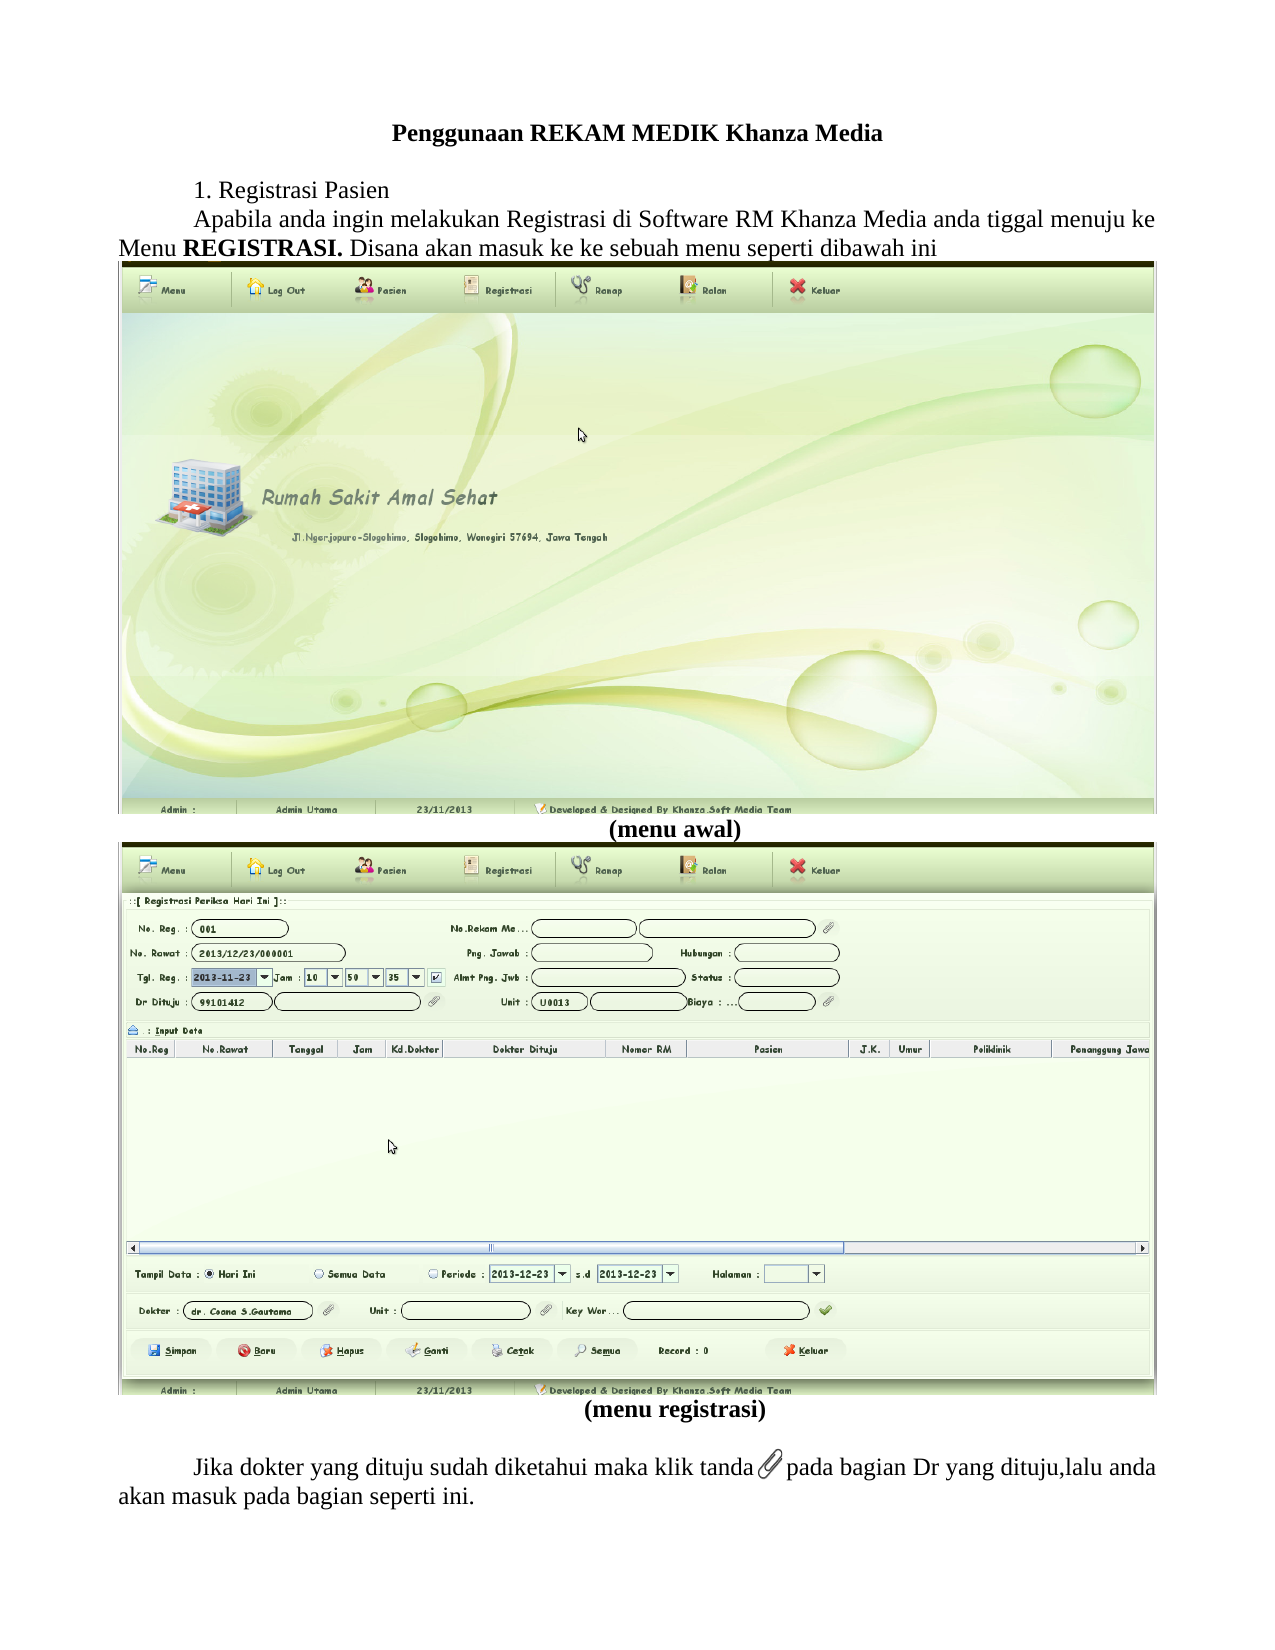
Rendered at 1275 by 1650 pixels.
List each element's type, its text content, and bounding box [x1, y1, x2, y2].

text Jika dokter yang dituju sudah diketahui maka klik tanda pada bagian Dr yang dituju,lalu anda akan masuk pada bagian seperti ini. [118, 1452, 1157, 1509]
text (menu awal) [118, 814, 1157, 842]
text 1. Registrasi Pasien [118, 176, 1157, 204]
picture [757, 1448, 783, 1480]
picture [118, 261, 1157, 814]
text (menu registrasi) [118, 1395, 1157, 1423]
picture [118, 842, 1157, 1395]
text Penggunaan REKAM MEDIK Khanza Media [118, 118, 1157, 147]
text Apabila anda ingin melakukan Registrasi di Software RM Khanza Media anda tiggal menuju ke Menu REGISTRASI. Disana akan masuk ke ke sebuah menu seperti dibawah ini [118, 204, 1157, 261]
